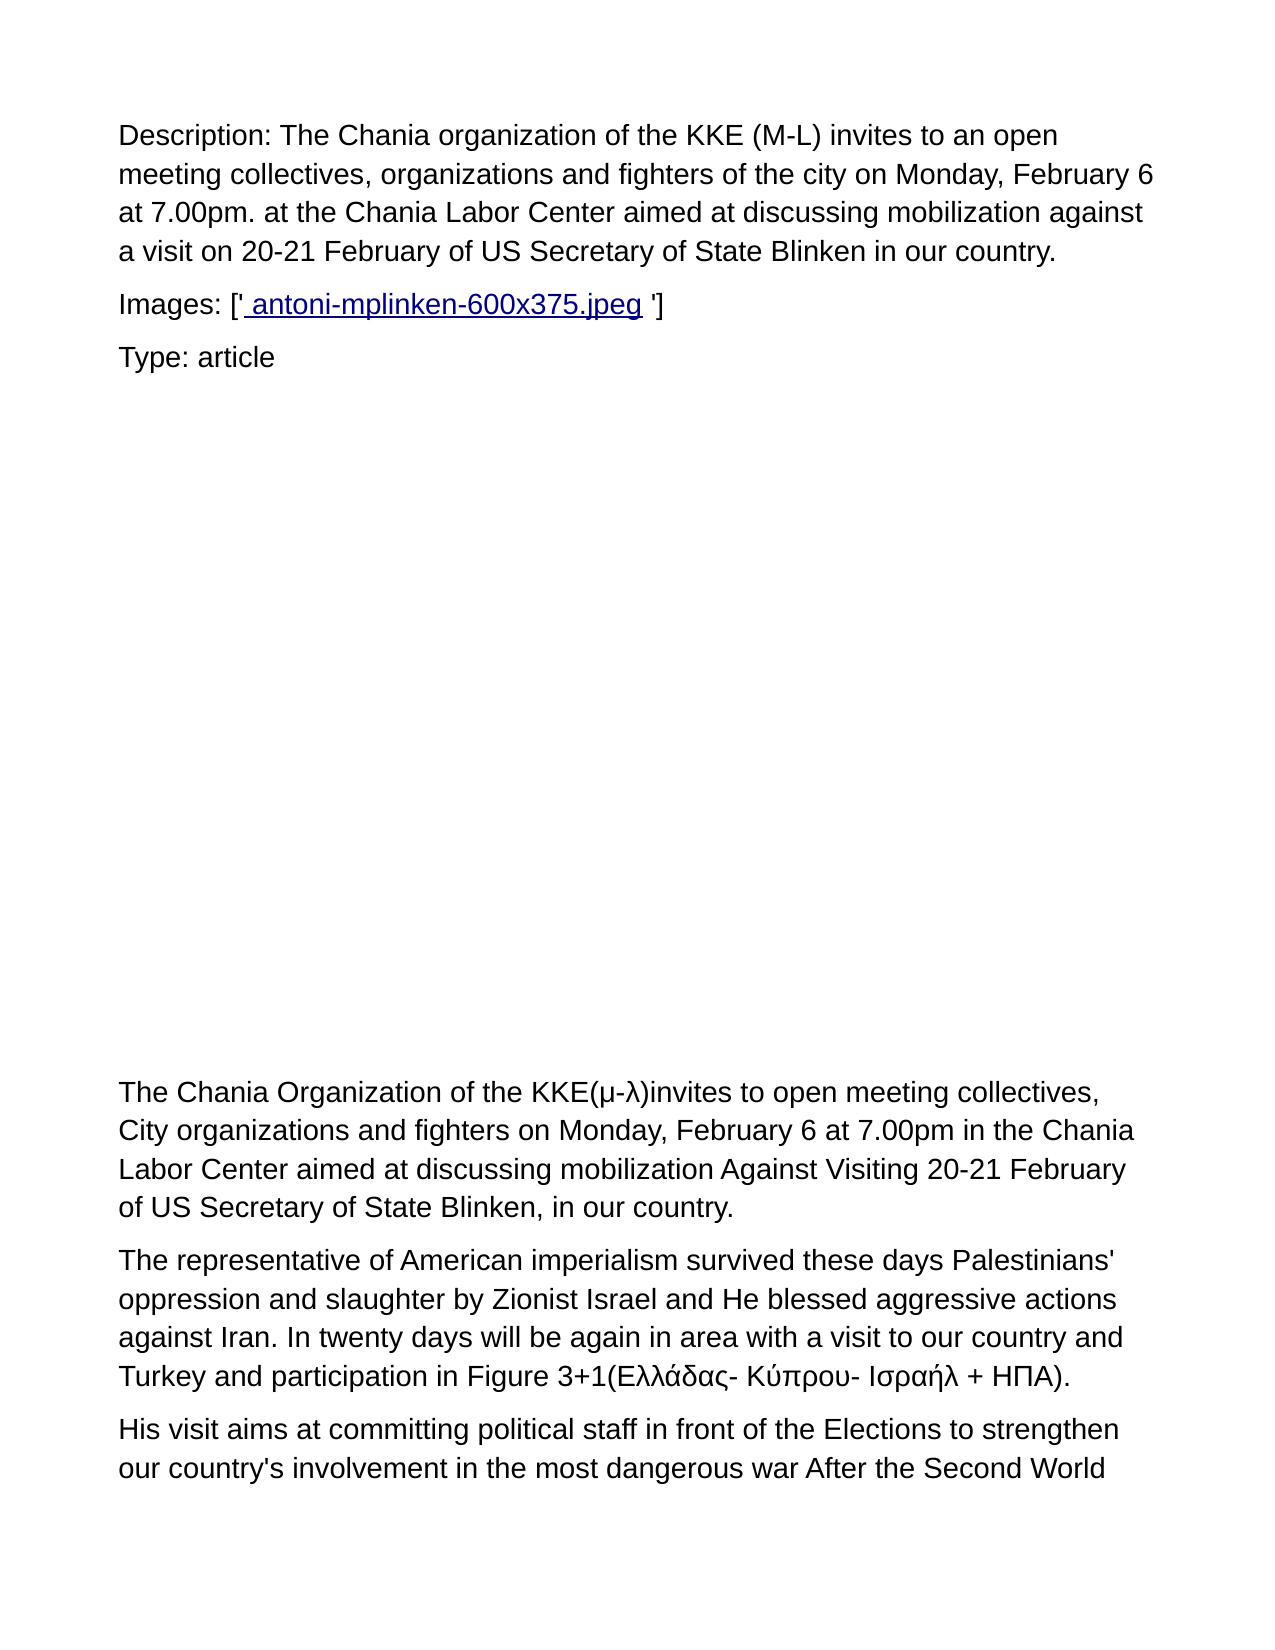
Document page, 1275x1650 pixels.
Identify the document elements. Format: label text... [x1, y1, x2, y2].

text Type: article [118, 340, 1157, 373]
text Images: [' antoni-mplinken-600x375.jpeg '] [118, 287, 1157, 320]
text His visit aims at committing political staff in front of the Elections to strengthen our country's involvement in the most dangerous war After the Second World [118, 1412, 1157, 1484]
text Description: The Chania organization of the KKE (M-L) invites to an open meeting collectives, organizations and fighters of the city on Monday, February 6 at 7.00pm. at the Chania Labor Center aimed at discussing mobilization against a visit on 20-21 February of US Secretary of State Blinken in our country. [118, 118, 1157, 267]
text The representative of American imperialism survived these days Palestinians' oppression and slaughter by Zionist Israel and He blessed aggressive actions against Iran. In twenty days will be again in area with a visit to our country and Turkey and participation in Figure 3+1(Ελλάδας- Κύπρου- Ισραήλ + ΗΠΑ). [118, 1243, 1157, 1392]
text The Chania Organization of the KKE(μ-λ)invites to open meeting collectives, City organizations and fighters on Monday, February 6 at 7.00pm in the Chania Labor Center aimed at discussing mobilization Against Visiting 20-21 February of US Secretary of State Blinken, in our country. [118, 393, 1157, 1224]
